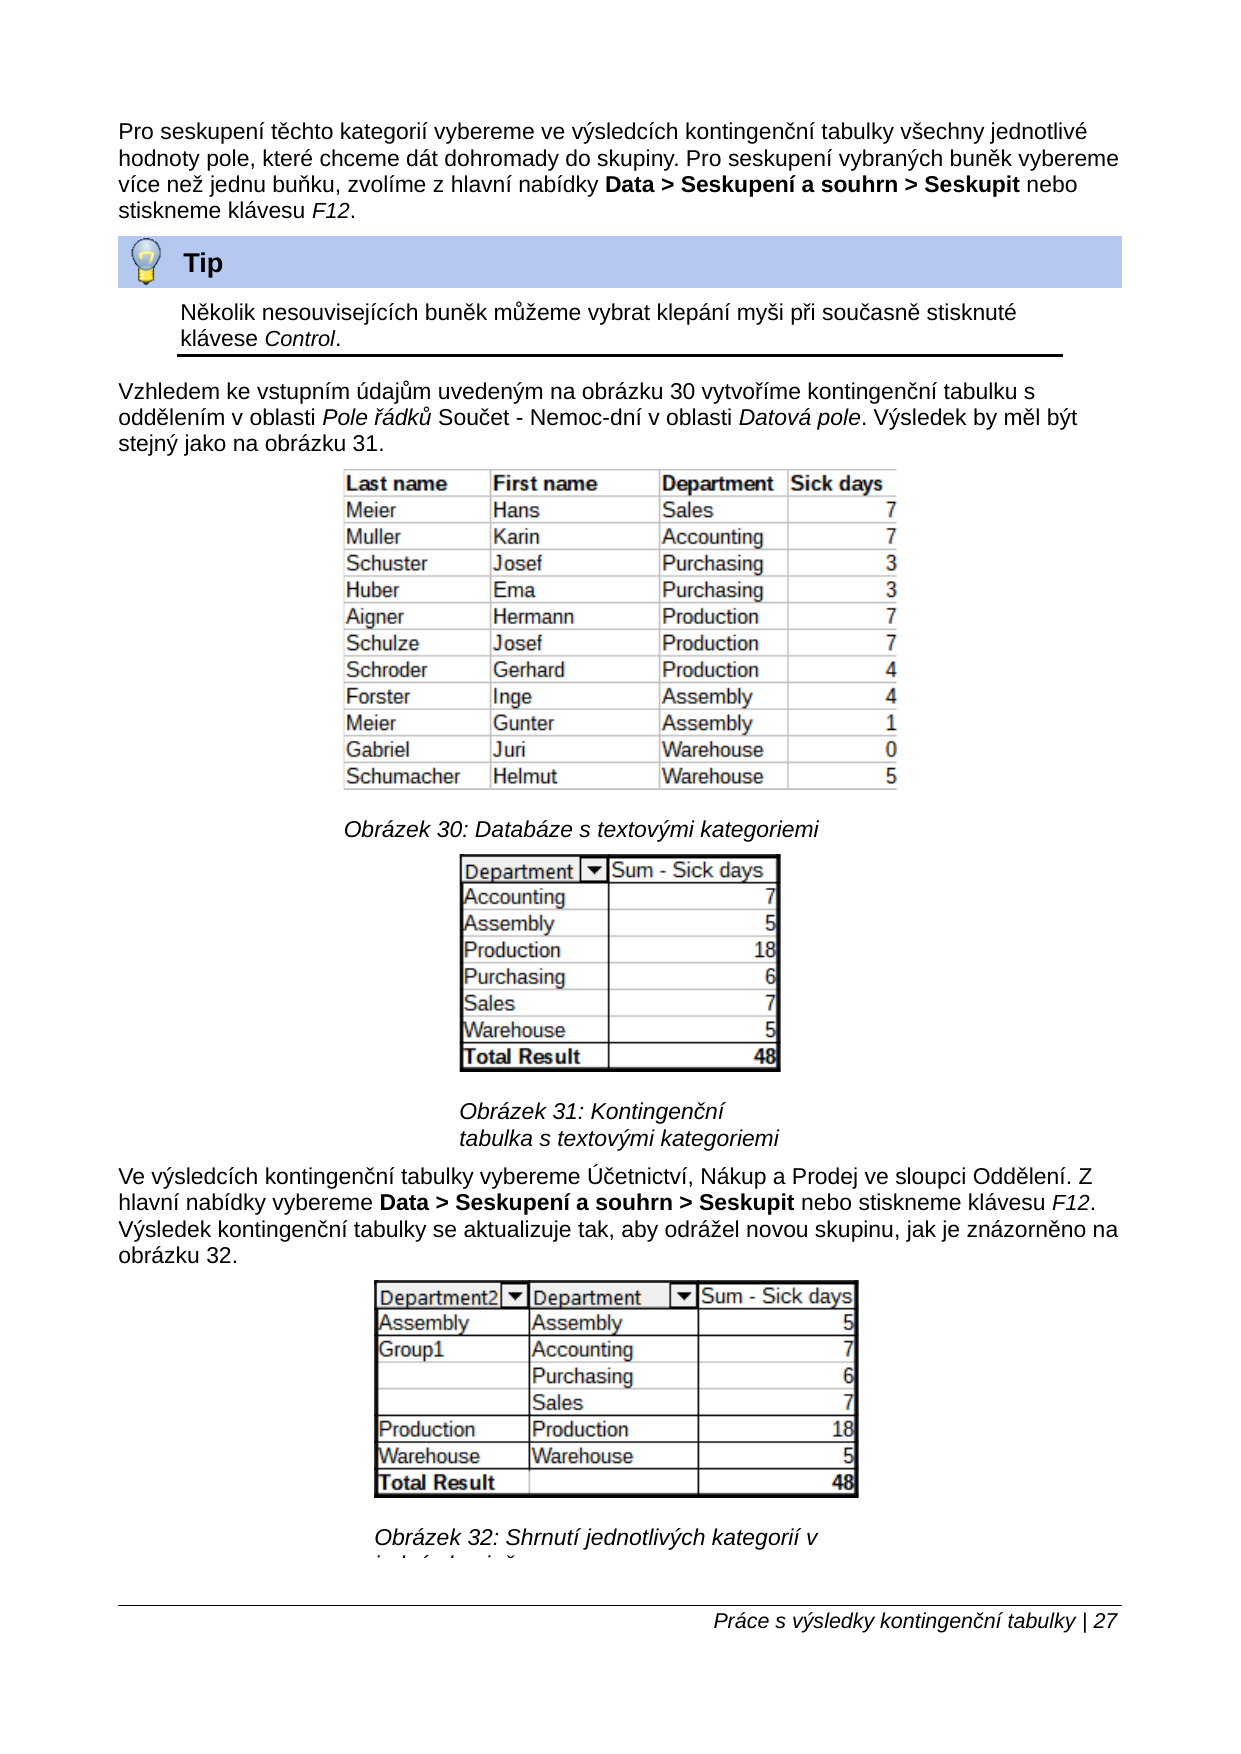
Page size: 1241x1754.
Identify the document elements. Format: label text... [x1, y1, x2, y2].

text Pro seskupení těchto kategorií vybereme ve výsledcích kontingenční tabulky všechny jednotlivé hodnoty pole, které chceme dát dohromady do skupiny. Pro seskupení vybraných buněk vybereme více než jednu buňku, zvolíme z hlavní nabídky Data > Seskupení a souhrn > Seskupit nebo stiskneme klávesu F12. [118, 118, 1122, 223]
picture [374, 1280, 859, 1498]
text Vzhledem ke vstupním údajům uvedeným na obrázku 30 vytvoříme kontingenční tabulku s oddělením v oblasti Pole řádků Součet - Nemoc-dní v oblasti Datová pole. Výsledek by měl být stejný jako na obrázku 31. [118, 378, 1122, 457]
text Několik nesouvisejících buněk můžeme vybrat klepání myši při současně stisknuté klávese Control. [177, 296, 1063, 354]
text Obrázek 32: Shrnutí jednotlivých kategorií v jedné skupině [374, 1281, 866, 1558]
subtitle Tip [170, 236, 1122, 288]
text Ve výsledcích kontingenční tabulky vybereme Účetnictví, Nákup a Prodej ve sloupci Oddělení. Z hlavní nabídky vybereme Data > Seskupení a souhrn > Seskupit nebo stiskneme klávesu F12. Výsledek kontingenční tabulky se aktualizuje tak, aby odrážel novou skupinu, jak je znázorněno na obrázku 32. [118, 1163, 1122, 1268]
picture [343, 469, 897, 790]
text Obrázek 31: Kontingenční tabulka s textovými kategoriemi [459, 1072, 781, 1151]
picture [459, 854, 781, 1072]
text Obrázek 30: Databáze s textovými kategoriemi [343, 790, 897, 842]
picture [119, 236, 170, 288]
